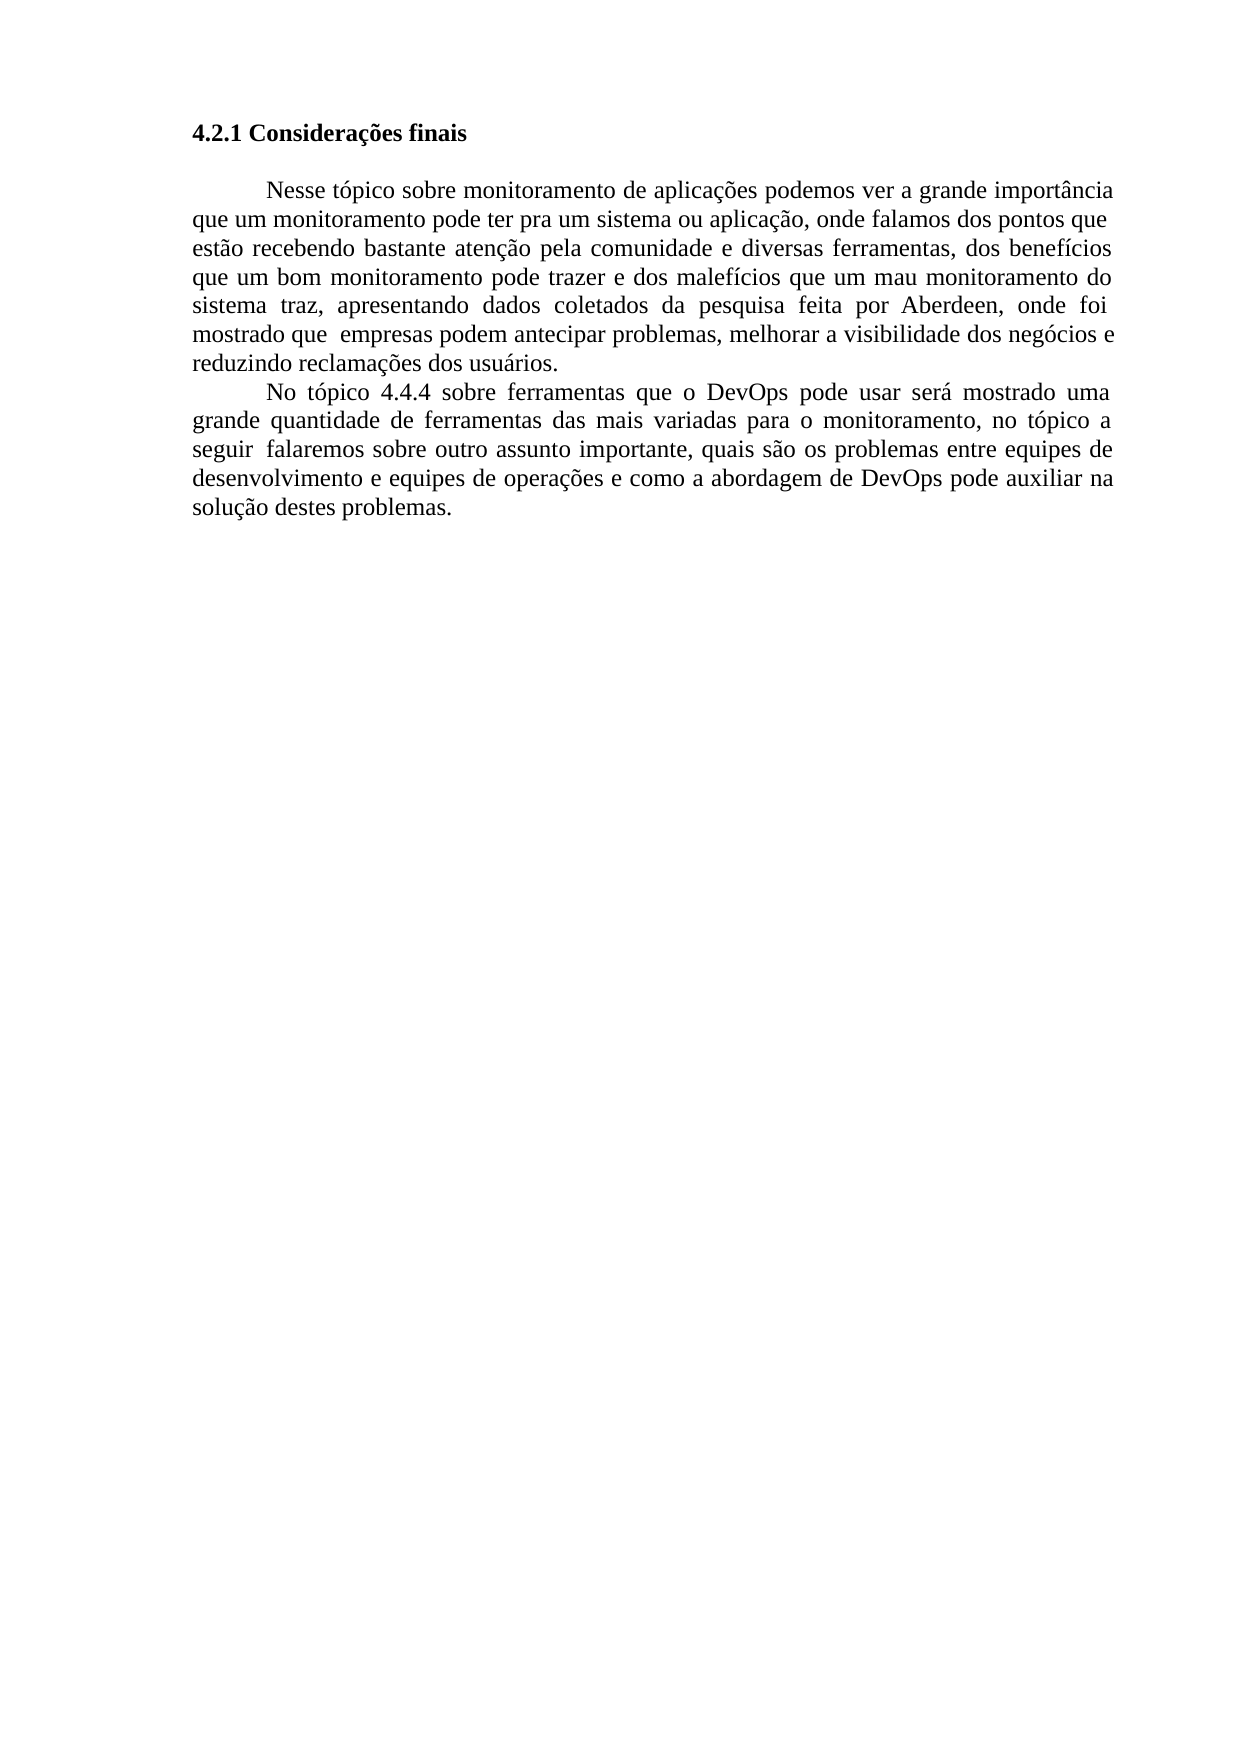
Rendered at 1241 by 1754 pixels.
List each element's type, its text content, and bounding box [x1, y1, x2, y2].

text Nesse tópico sobre monitoramento de aplicações podemos ver a grande importância que um monitoramento pode ter pra um sistema ou aplicação, onde falamos dos pontos que estão recebendo bastante atenção pela comunidade e diversas ferramentas, dos benefícios que um bom monitoramento pode trazer e dos malefícios que um mau monitoramento do sistema traz, apresentando dados coletados da pesquisa feita por Aberdeen, onde foi mostrado que empresas podem antecipar problemas, melhorar a visibilidade dos negócios e reduzindo reclamações dos usuários. [118, 176, 1122, 377]
text 4.2.1 Considerações finais [118, 118, 1122, 147]
text No tópico 4.4.4 sobre ferramentas que o DevOps pode usar será mostrado uma grande quantidade de ferramentas das mais variadas para o monitoramento, no tópico a seguir falaremos sobre outro assunto importante, quais são os problemas entre equipes de desenvolvimento e equipes de operações e como a abordagem de DevOps pode auxiliar na solução destes problemas. [118, 377, 1122, 521]
